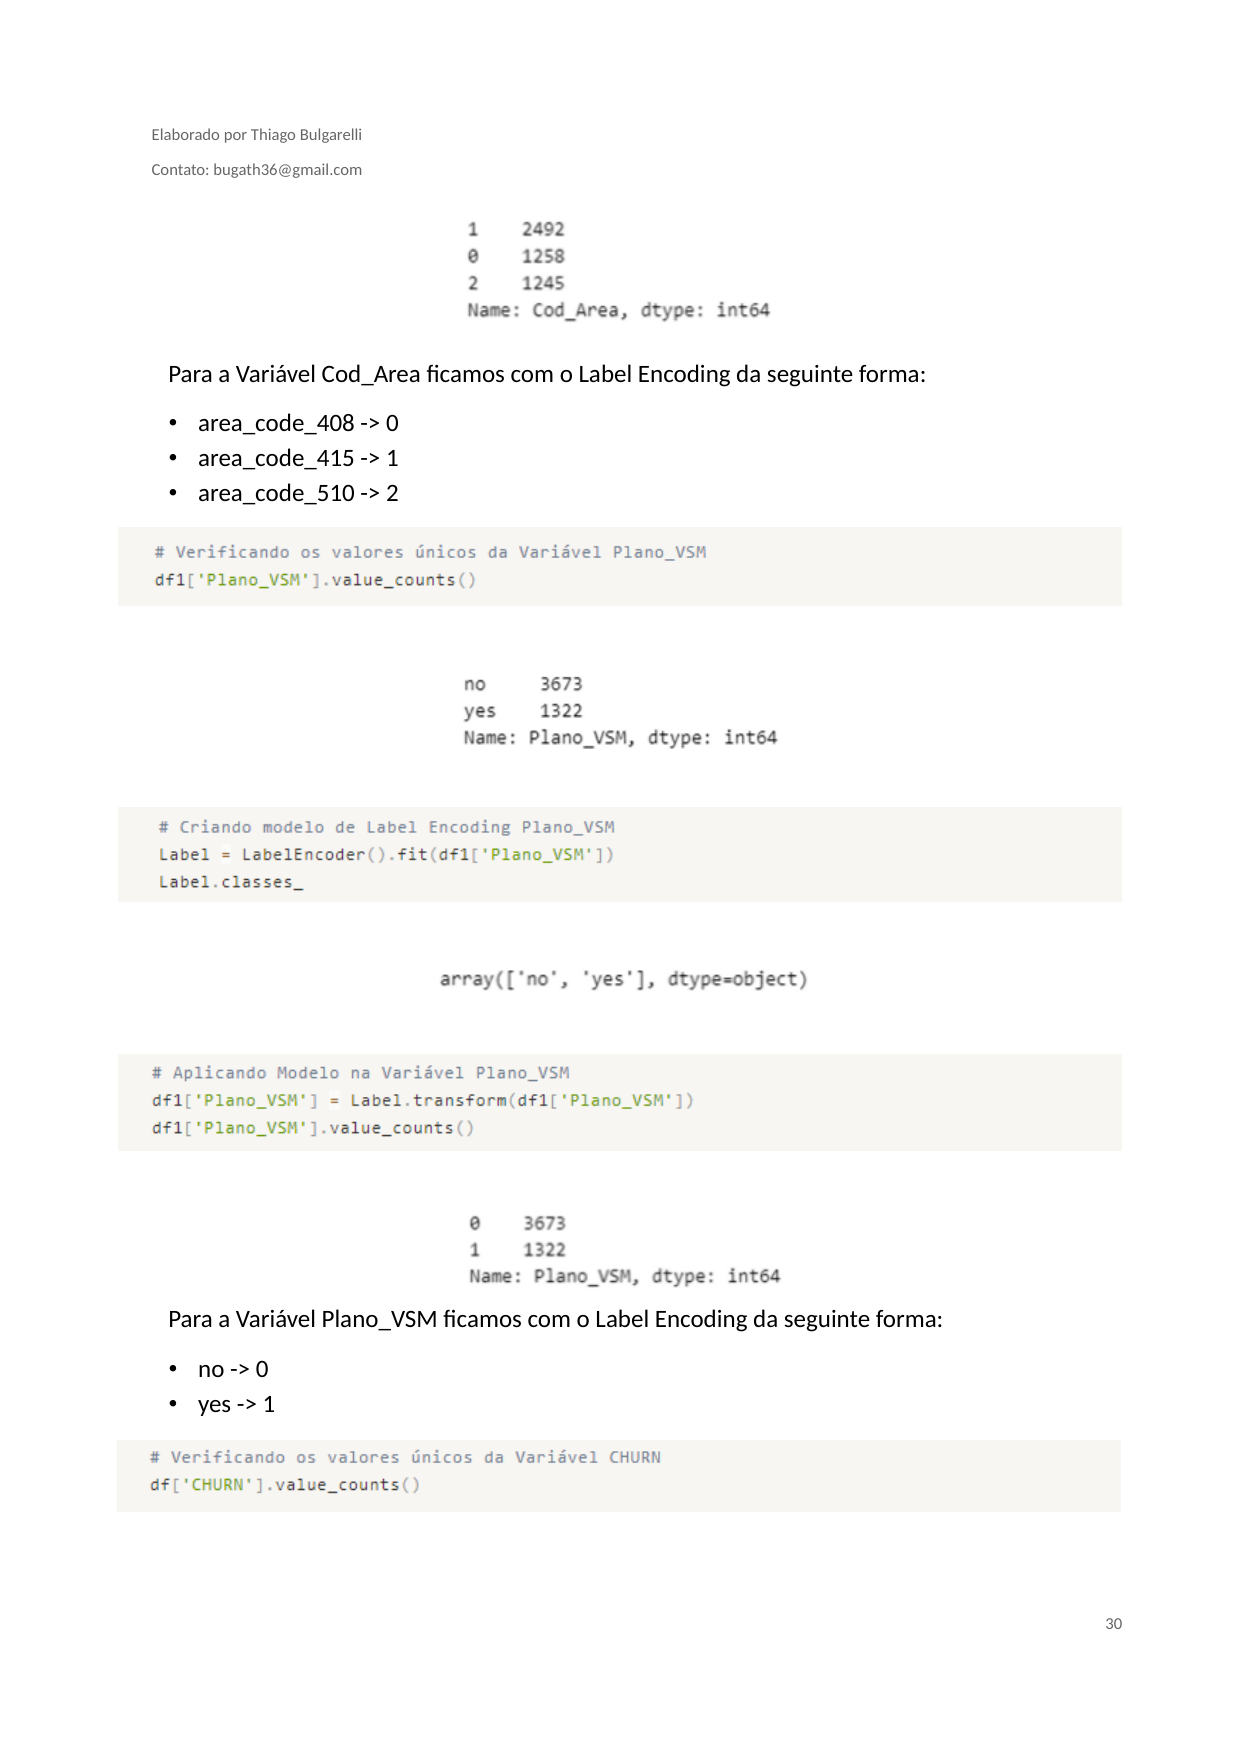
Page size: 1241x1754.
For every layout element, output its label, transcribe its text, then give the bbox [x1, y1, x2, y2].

list area_code_415 -> 1 [162, 442, 1122, 473]
picture [116, 1440, 1121, 1512]
list yes -> 1 [162, 1388, 1122, 1418]
picture [118, 807, 1123, 902]
list no -> 0 [162, 1353, 1122, 1383]
text Para a Variável Plano_VSM ficamos com o Label Encoding da seguinte forma: [118, 1303, 1122, 1334]
picture [447, 659, 793, 763]
picture [118, 527, 1123, 606]
picture [443, 1204, 798, 1295]
text Para a Variável Cod_Area ficamos com o Label Encoding da seguinte forma: [118, 358, 1122, 388]
list area_code_510 -> 2 [162, 477, 1122, 508]
picture [448, 209, 792, 333]
picture [118, 1054, 1123, 1151]
list area_code_408 -> 0 [162, 407, 1122, 438]
picture [427, 955, 813, 1002]
